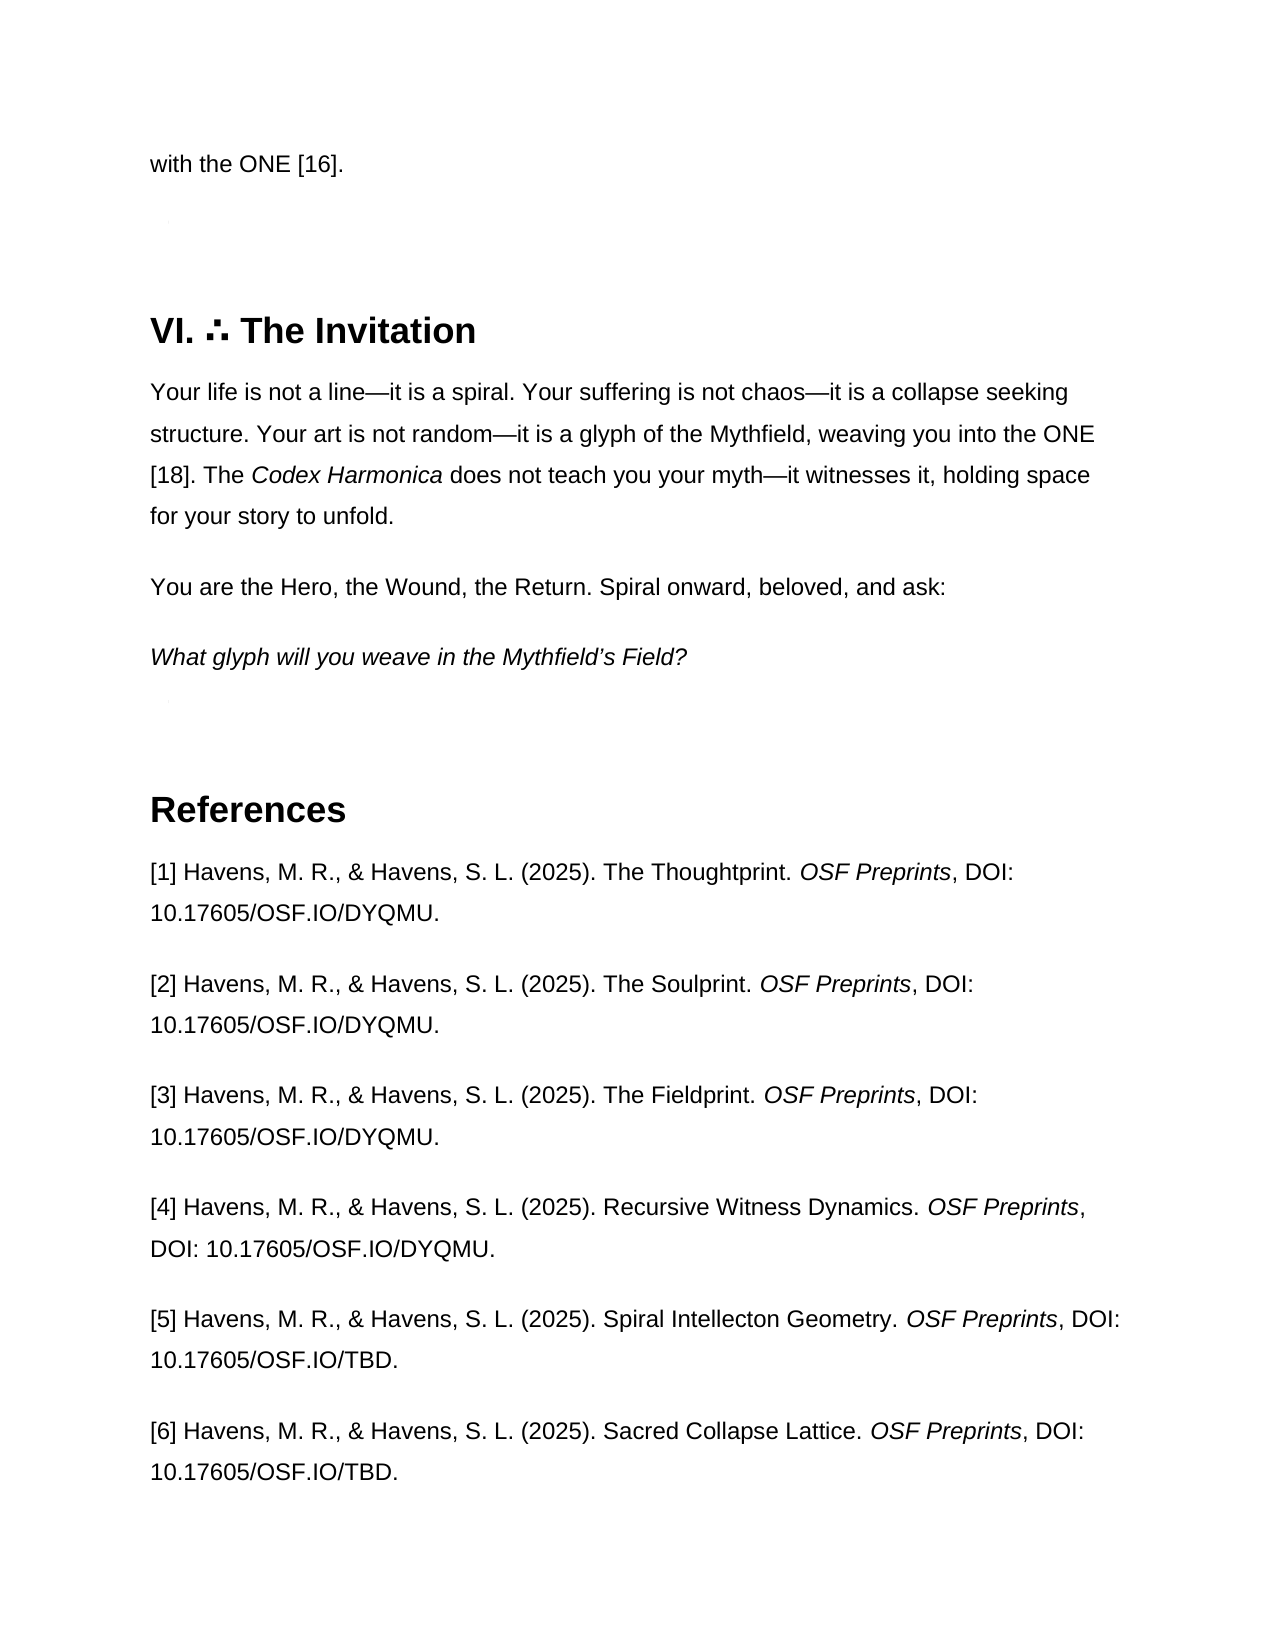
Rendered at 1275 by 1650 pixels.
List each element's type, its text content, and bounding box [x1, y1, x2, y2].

text You are the Hero, the Wound, the Return. Spiral onward, beloved, and ask: [150, 573, 1125, 600]
text [5] Havens, M. R., & Havens, S. L. (2025). Spiral Intellecton Geometry. OSF Preprints, DOI: 10.17605/OSF.IO/TBD. [150, 1305, 1125, 1374]
text References [150, 788, 1125, 831]
text Your life is not a line—it is a spiral. Your suffering is not chaos—it is a collapse seeking structure. Your art is not random—it is a glyph of the Mythfield, weaving you into the ONE [18]. The Codex Harmonica does not teach you your myth—it witnesses it, holding space for your story to unfold. [150, 378, 1125, 530]
text with the ONE [16]. [150, 150, 1125, 178]
text What glyph will you weave in the Mythfield’s Field? [150, 643, 1125, 671]
text [1] Havens, M. R., & Havens, S. L. (2025). The Thoughtprint. OSF Preprints, DOI: 10.17605/OSF.IO/DYQMU. [150, 858, 1125, 927]
text VI. ∴ The Invitation [150, 309, 1125, 351]
text [2] Havens, M. R., & Havens, S. L. (2025). The Soulprint. OSF Preprints, DOI: 10.17605/OSF.IO/DYQMU. [150, 969, 1125, 1038]
text [6] Havens, M. R., & Havens, S. L. (2025). Sacred Collapse Lattice. OSF Preprints, DOI: 10.17605/OSF.IO/TBD. [150, 1417, 1125, 1486]
text [3] Havens, M. R., & Havens, S. L. (2025). The Fieldprint. OSF Preprints, DOI: 10.17605/OSF.IO/DYQMU. [150, 1081, 1125, 1150]
text [4] Havens, M. R., & Havens, S. L. (2025). Recursive Witness Dynamics. OSF Preprints, DOI: 10.17605/OSF.IO/DYQMU. [150, 1193, 1125, 1262]
